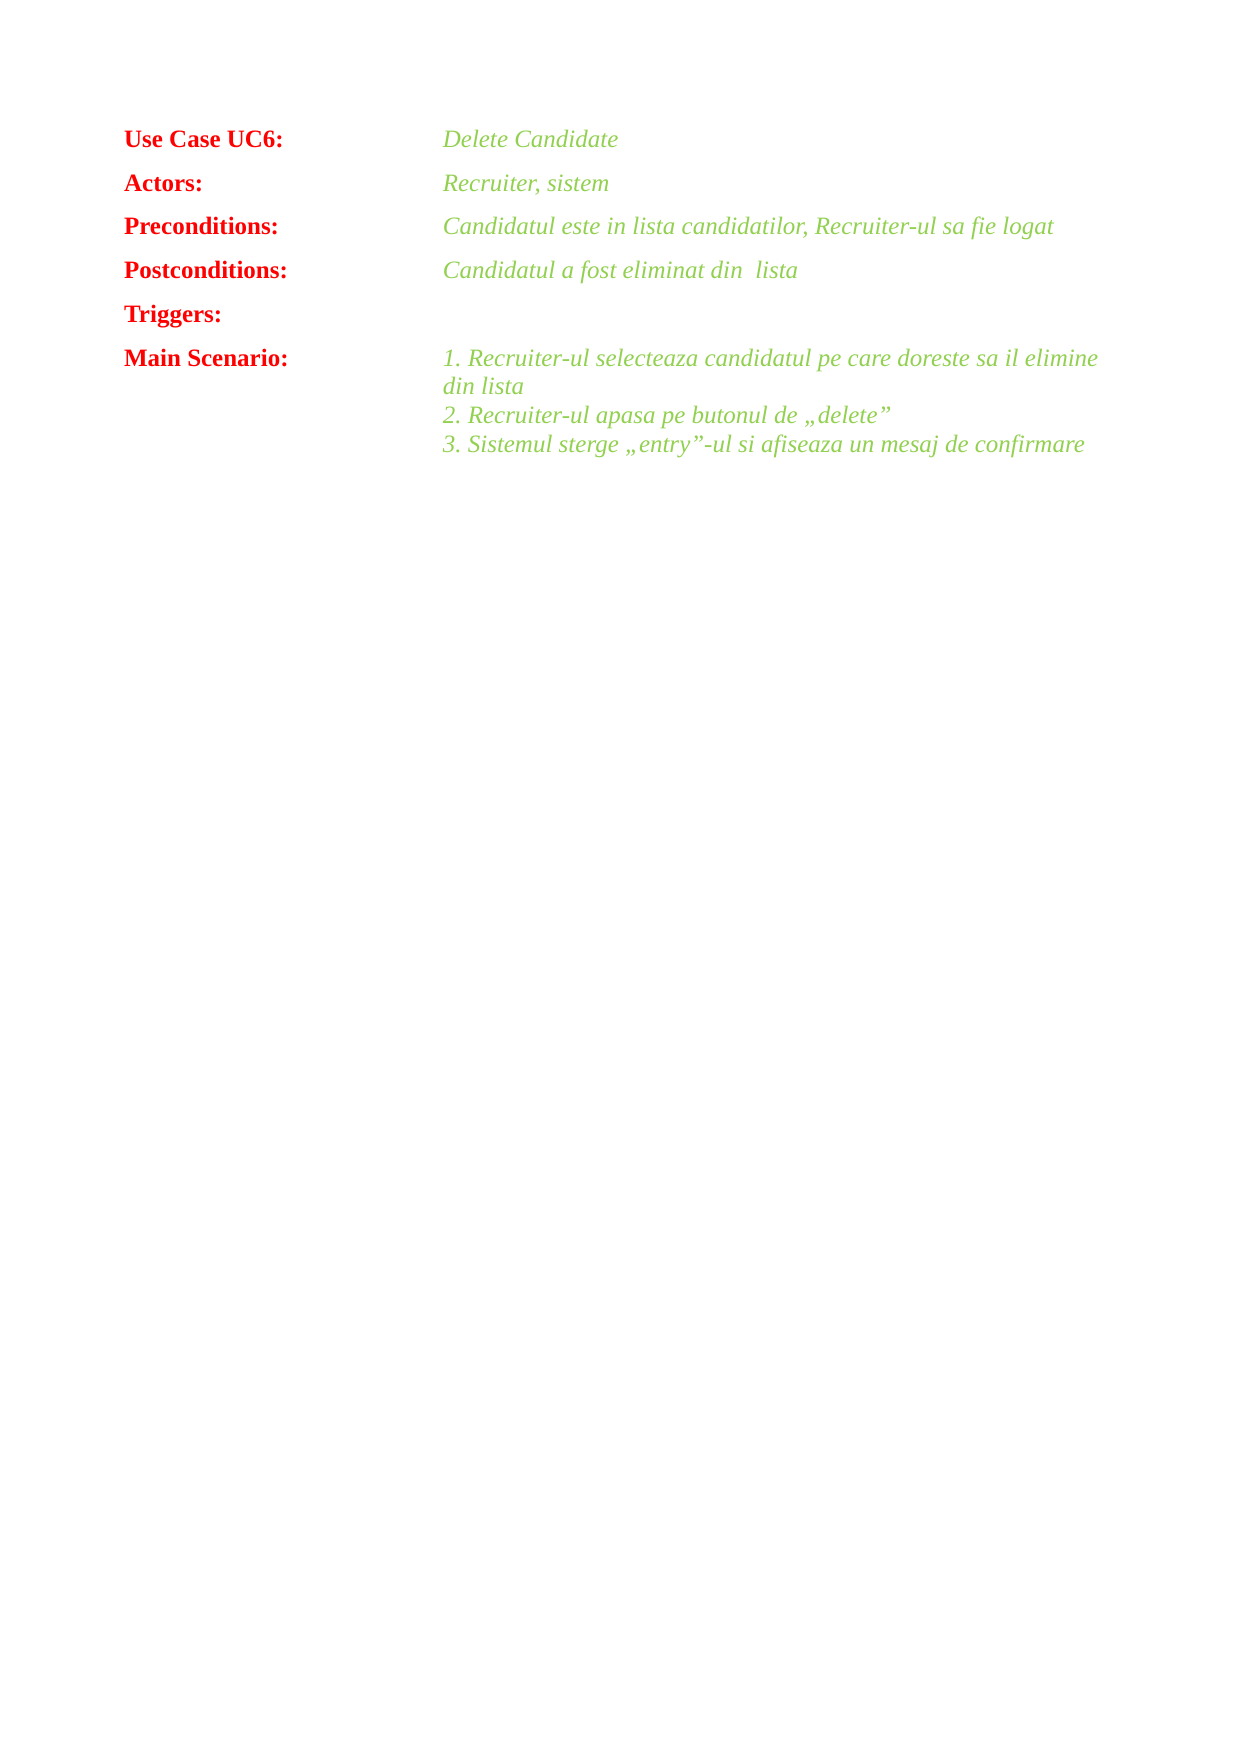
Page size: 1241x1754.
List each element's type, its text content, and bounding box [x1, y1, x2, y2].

table_cell [437, 293, 1123, 337]
table_cell Actors: [118, 162, 437, 206]
table_cell 1. Recruiter-ul selecteaza candidatul pe care doreste sa il elimine din lista 2. Recruiter-ul apasa pe butonul de „delete” 3. Sistemul sterge „entry”-ul si afiseaza un mesaj de confirmare [437, 337, 1123, 463]
table_cell Use Case UC6: [118, 118, 437, 162]
table_cell Preconditions: [118, 206, 437, 249]
table_cell Postconditions: [118, 249, 437, 293]
table_cell Candidatul a fost eliminat din lista [437, 249, 1123, 293]
table_cell Main Scenario: [118, 337, 437, 463]
table_cell Recruiter, sistem [437, 162, 1123, 206]
table_cell Triggers: [118, 293, 437, 337]
table_cell Candidatul este in lista candidatilor, Recruiter-ul sa fie logat [437, 206, 1123, 249]
table_cell Delete Candidate [437, 118, 1123, 162]
